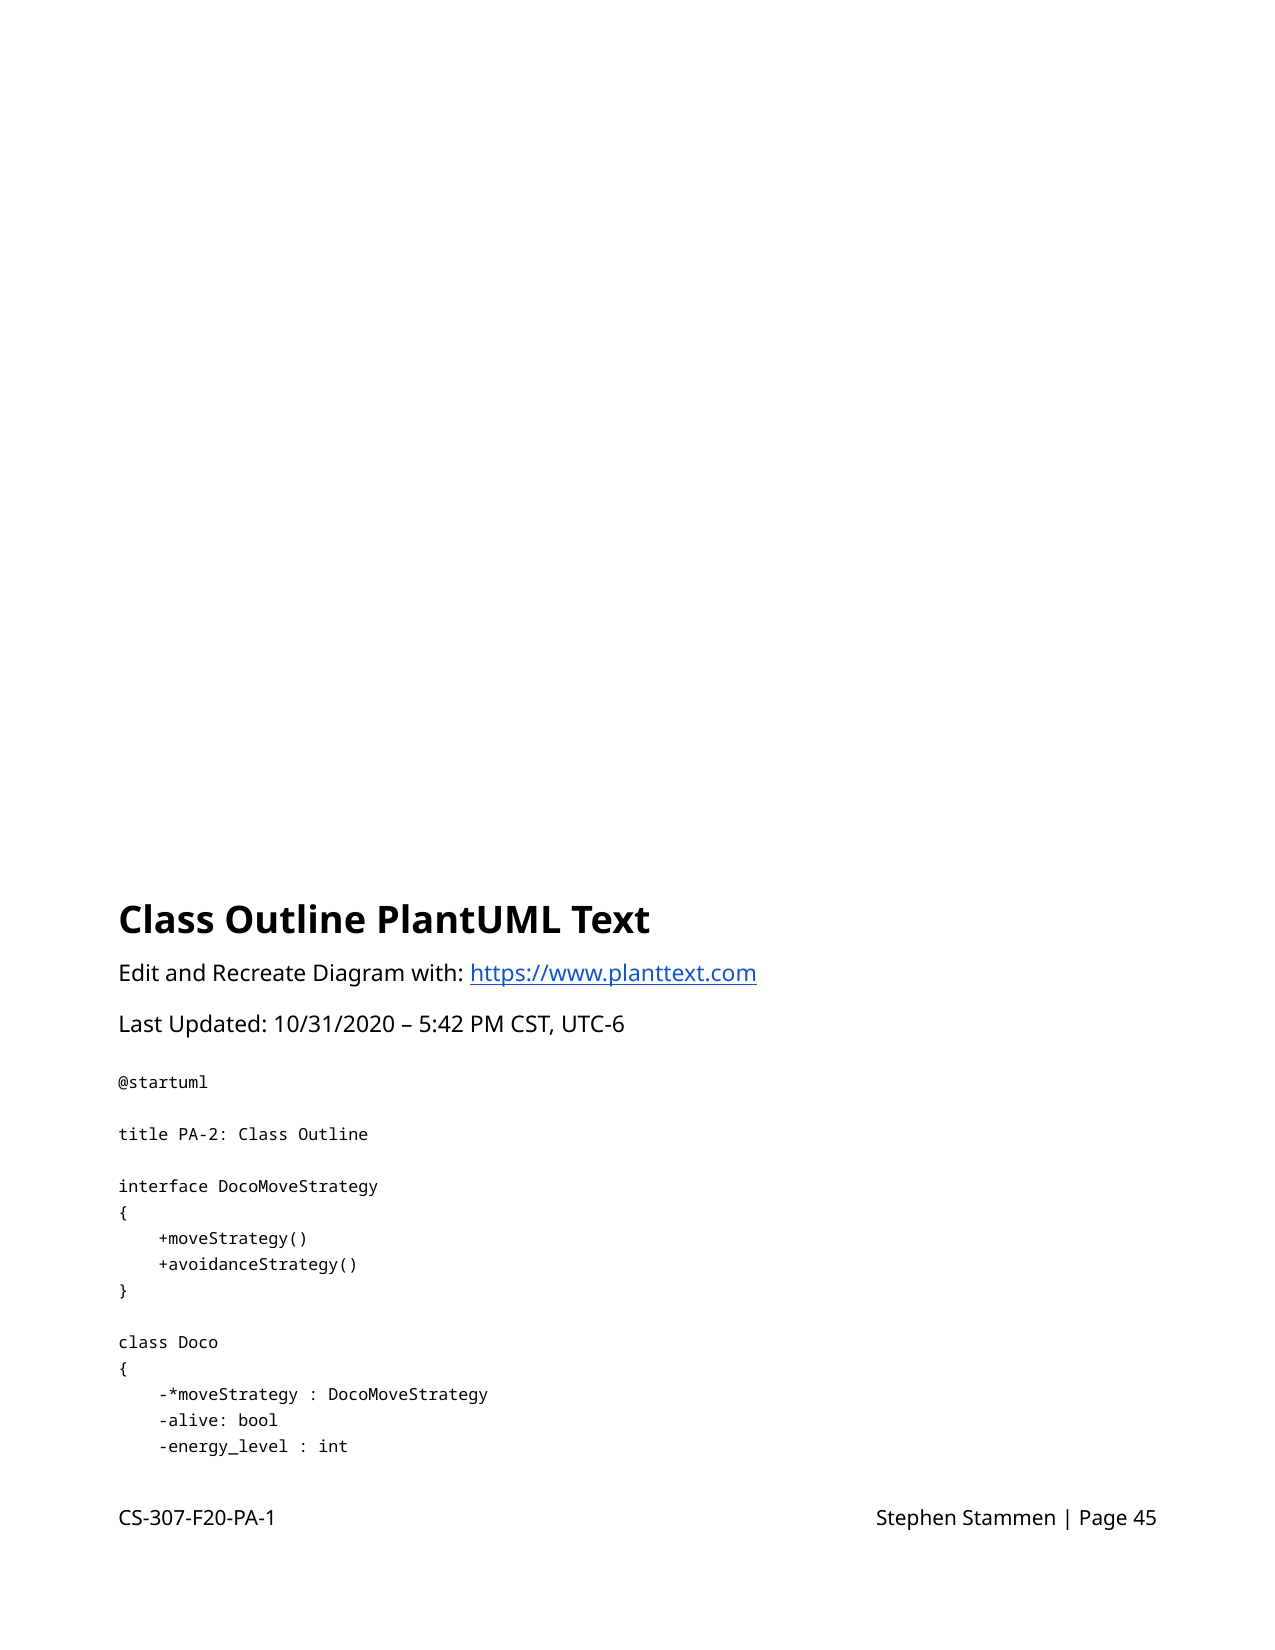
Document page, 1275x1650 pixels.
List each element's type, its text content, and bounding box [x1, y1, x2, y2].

text @startuml title PA-2: Class Outline interface DocoMoveStrategy { +moveStrategy() +avoidanceStrategy() } class Doco { -*moveStrategy : DocoMoveStrategy -alive: bool -energy_level : int [118, 1070, 1157, 1458]
text Edit and Recreate Diagram with: https://www.planttext.com [118, 957, 1157, 988]
text Last Updated: 10/31/2020 – 5:42 PM CST, UTC-6 [118, 1008, 1157, 1039]
subtitle Class Outline PlantUML Text [118, 893, 1157, 945]
